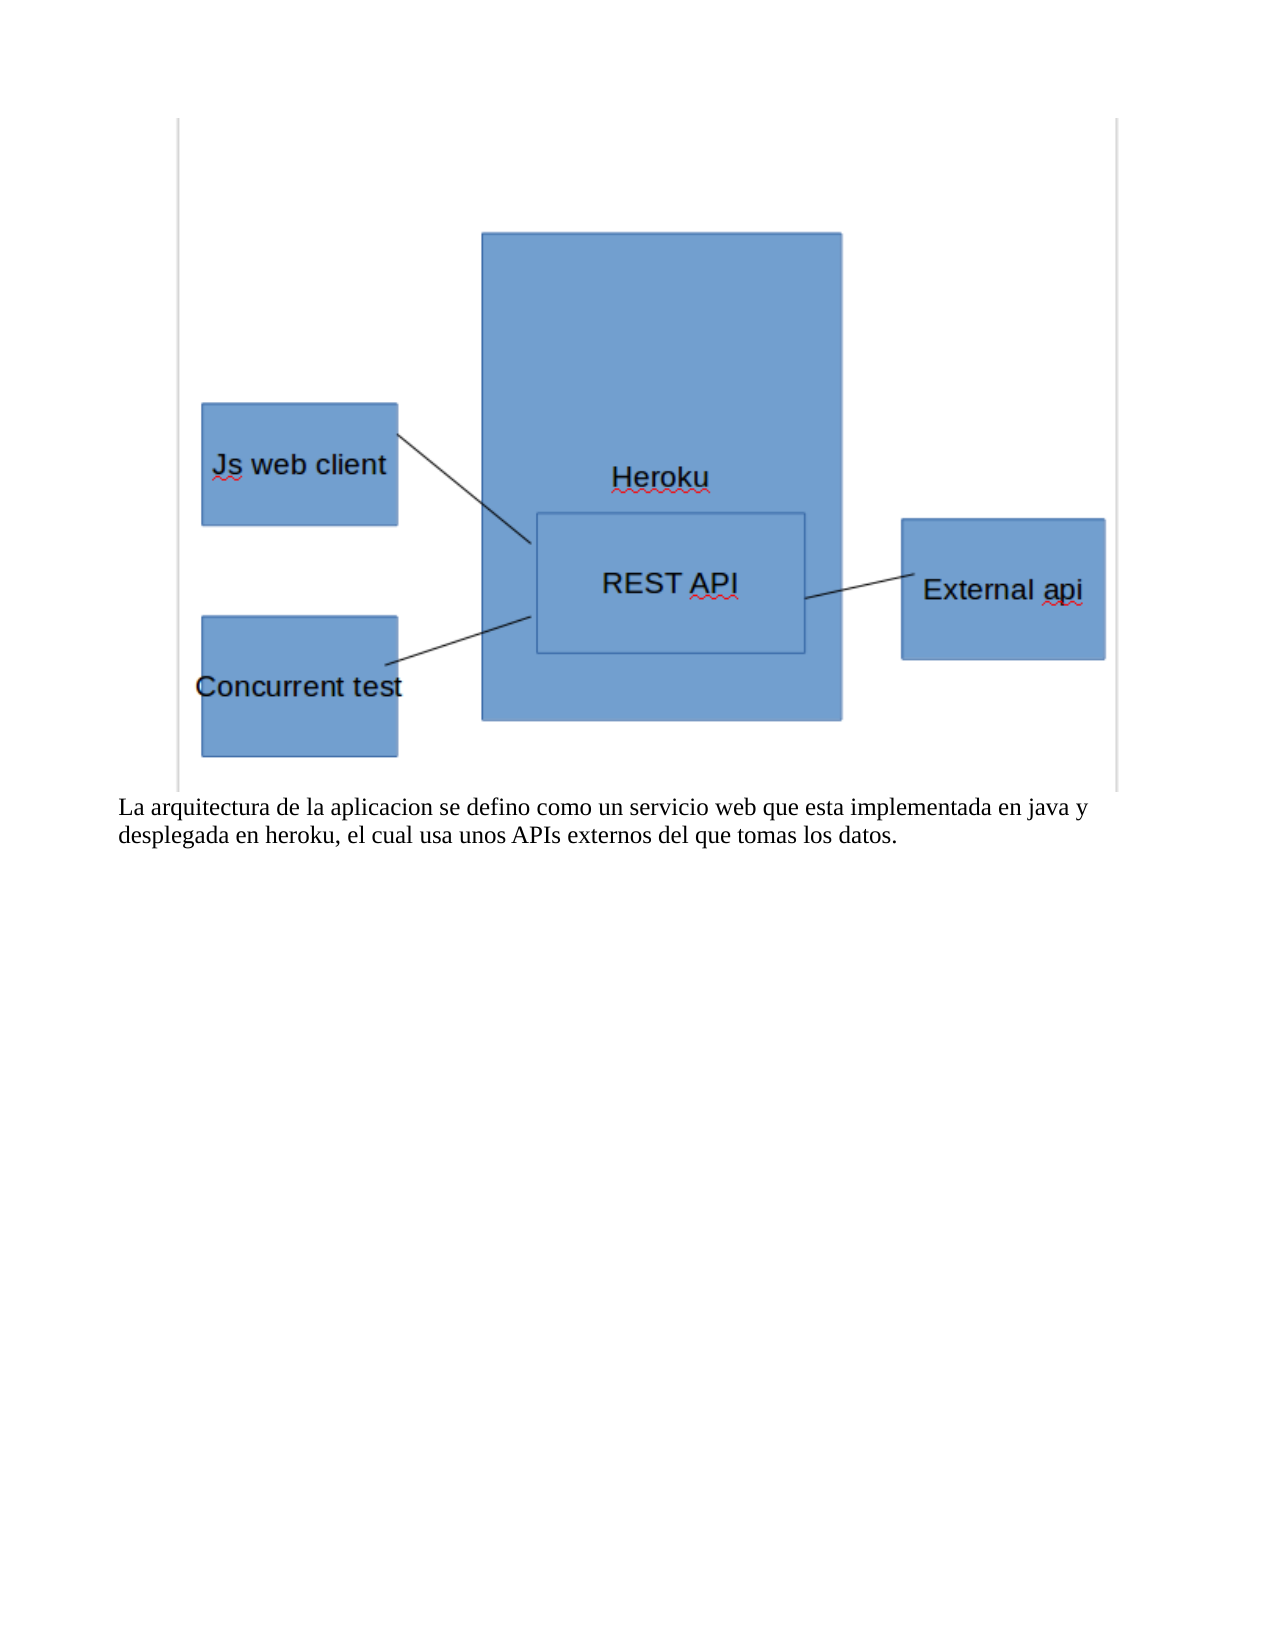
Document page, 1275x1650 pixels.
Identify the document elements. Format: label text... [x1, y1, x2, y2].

text La arquitectura de la aplicacion se defino como un servicio web que esta implementada en java y desplegada en heroku, el cual usa unos APIs externos del que tomas los datos. [118, 118, 1157, 849]
picture [153, 118, 1122, 792]
